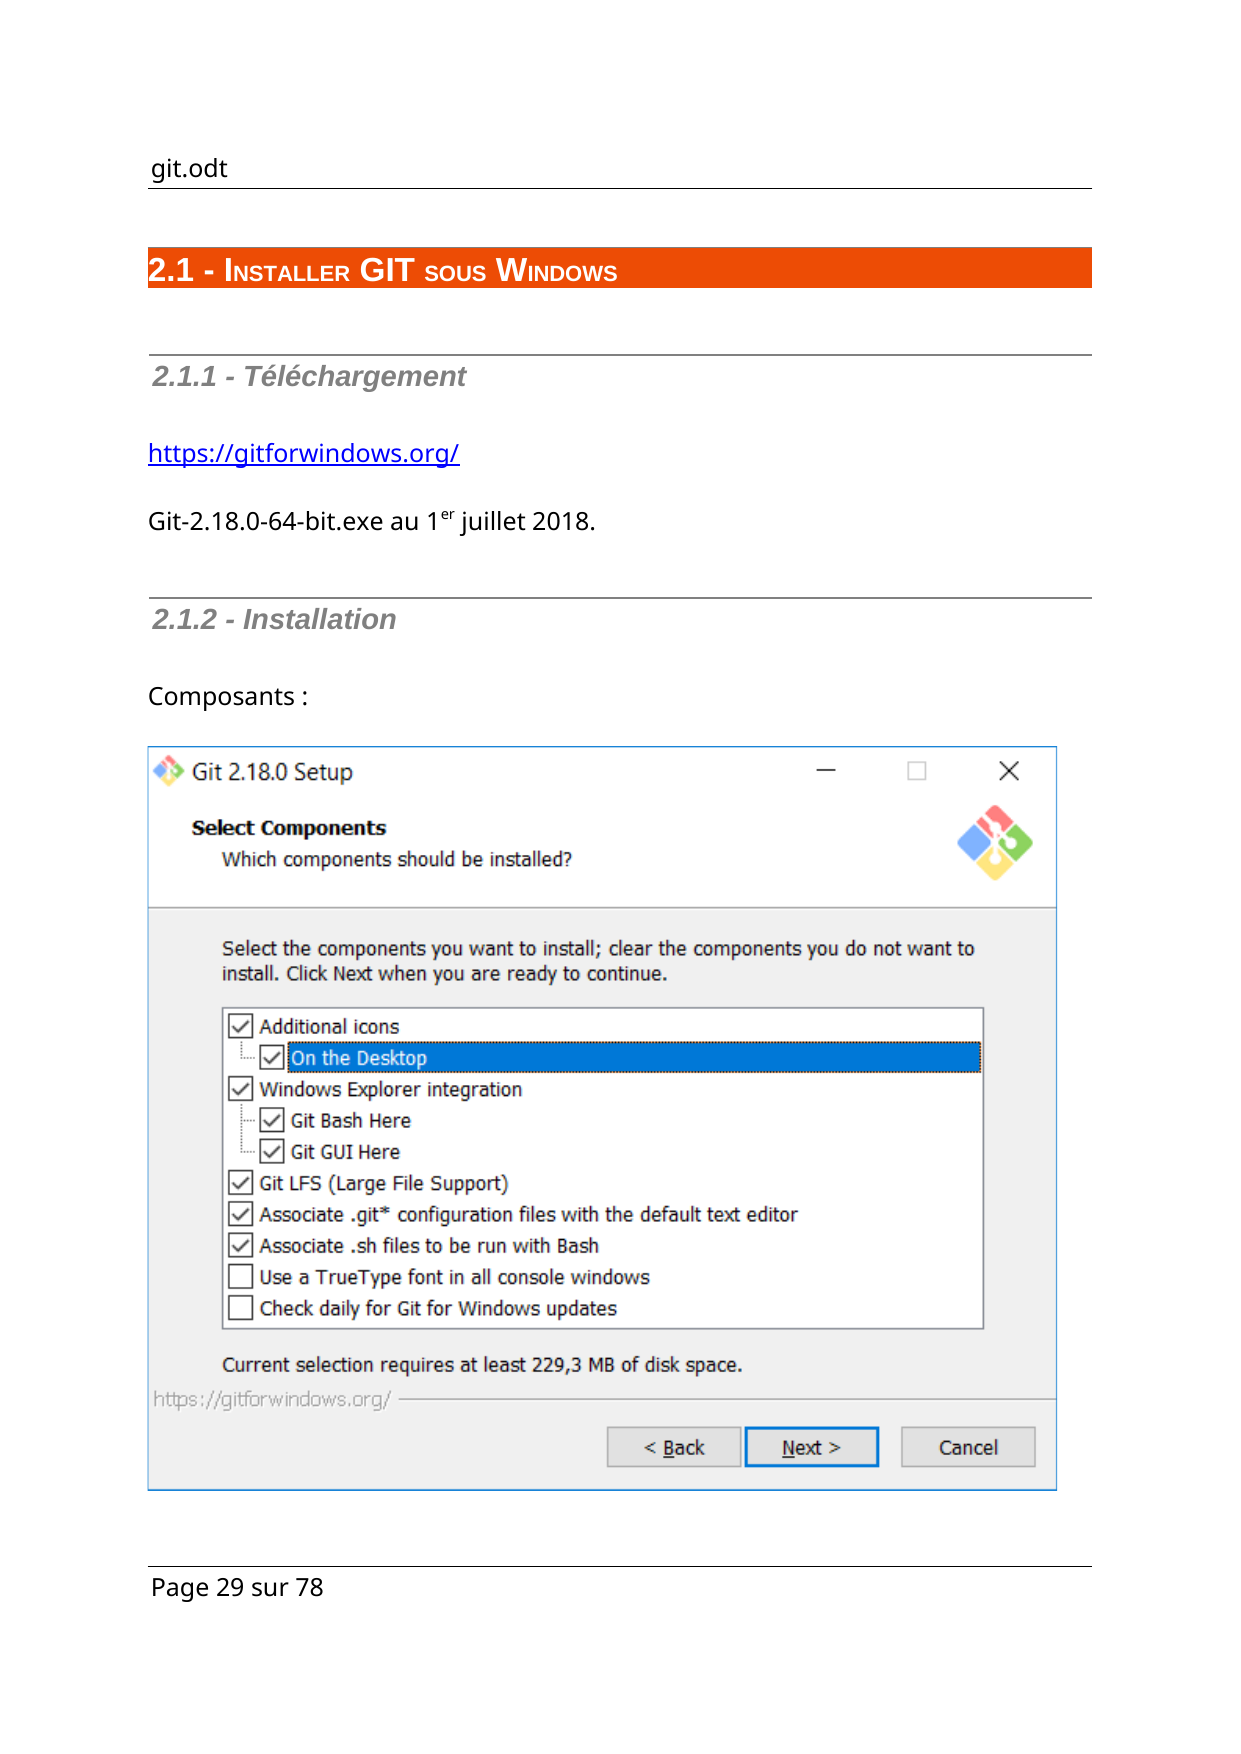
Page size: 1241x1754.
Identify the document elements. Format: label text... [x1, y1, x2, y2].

text Git-2.18.0-64-bit.exe au 1er juillet 2018. [148, 503, 1092, 538]
subtitle - Téléchargement [149, 356, 1092, 395]
subtitle - Installation [149, 599, 1092, 638]
text https://gitforwindows.org/ [148, 435, 1092, 469]
text Composants : [148, 678, 1092, 712]
picture [147, 746, 1058, 1491]
subtitle - Installer GIT sous Windows [148, 248, 1092, 288]
